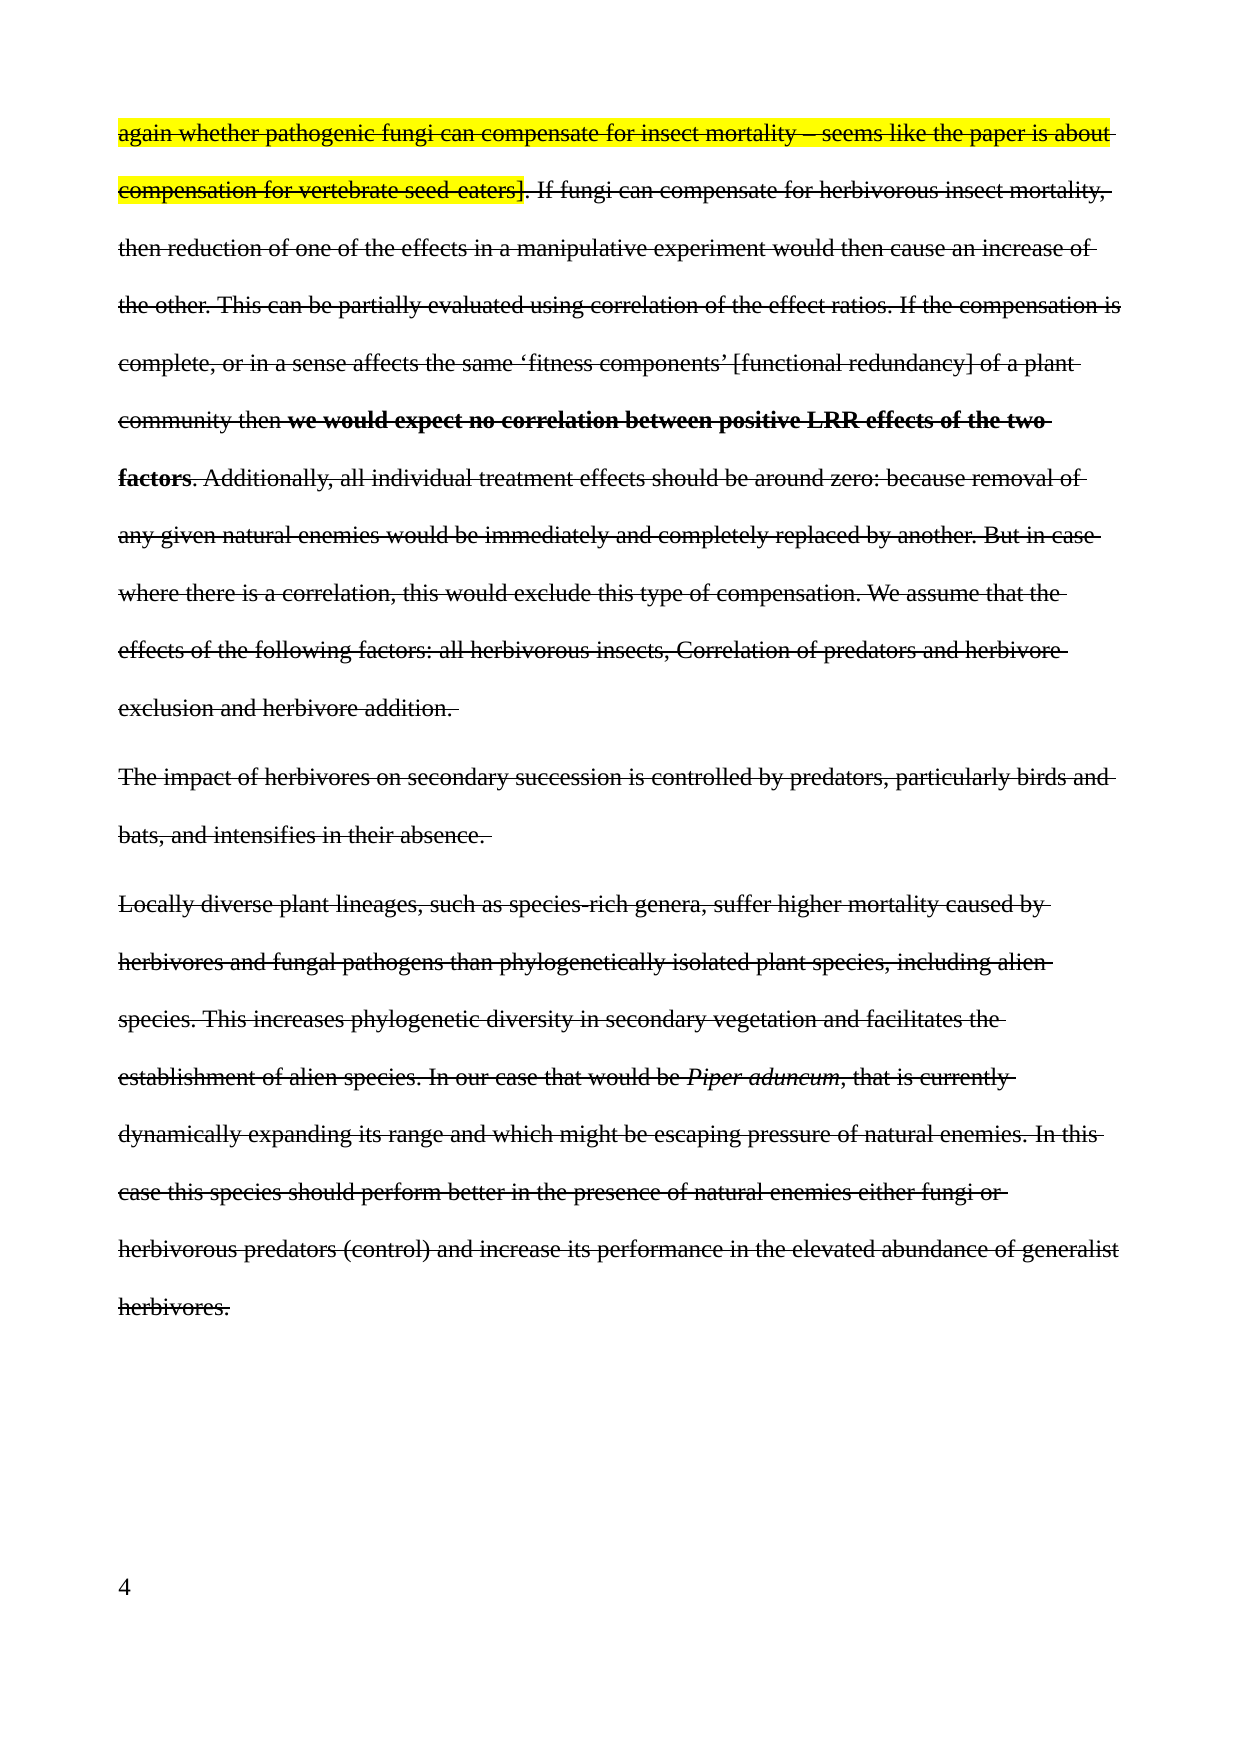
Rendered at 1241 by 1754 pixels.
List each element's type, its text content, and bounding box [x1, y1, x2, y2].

text The impact of herbivores on secondary succession is controlled by predators, particularly birds and bats, and intensifies in their absence. [118, 762, 1122, 849]
text again whether pathogenic fungi can compensate for insect mortality – seems like the paper is about compensation for vertebrate seed-eaters]. If fungi can compensate for herbivorous insect mortality, then reduction of one of the effects in a manipulative experiment would then cause an increase of the other. This can be partially evaluated using correlation of the effect ratios. If the compensation is complete, or in a sense affects the same ‘fitness components’ [functional redundancy] of a plant community then we would expect no correlation between positive LRR effects of the two factors. Additionally, all individual treatment effects should be around zero: because removal of any given natural enemies would be immediately and completely replaced by another. But in case where there is a correlation, this would exclude this type of compensation. We assume that the effects of the following factors: all herbivorous insects, Correlation of predators and herbivore exclusion and herbivore addition. [118, 118, 1122, 722]
text Locally diverse plant lineages, such as species-rich genera, suffer higher mortality caused by herbivores and fungal pathogens than phylogenetically isolated plant species, including alien species. This increases phylogenetic diversity in secondary vegetation and facilitates the establishment of alien species. In our case that would be Piper aduncum, that is currently dynamically expanding its range and which might be escaping pressure of natural enemies. In this case this species should perform better in the presence of natural enemies either fungi or herbivorous predators (control) and increase its performance in the elevated abundance of generalist herbivores. [118, 889, 1122, 1321]
